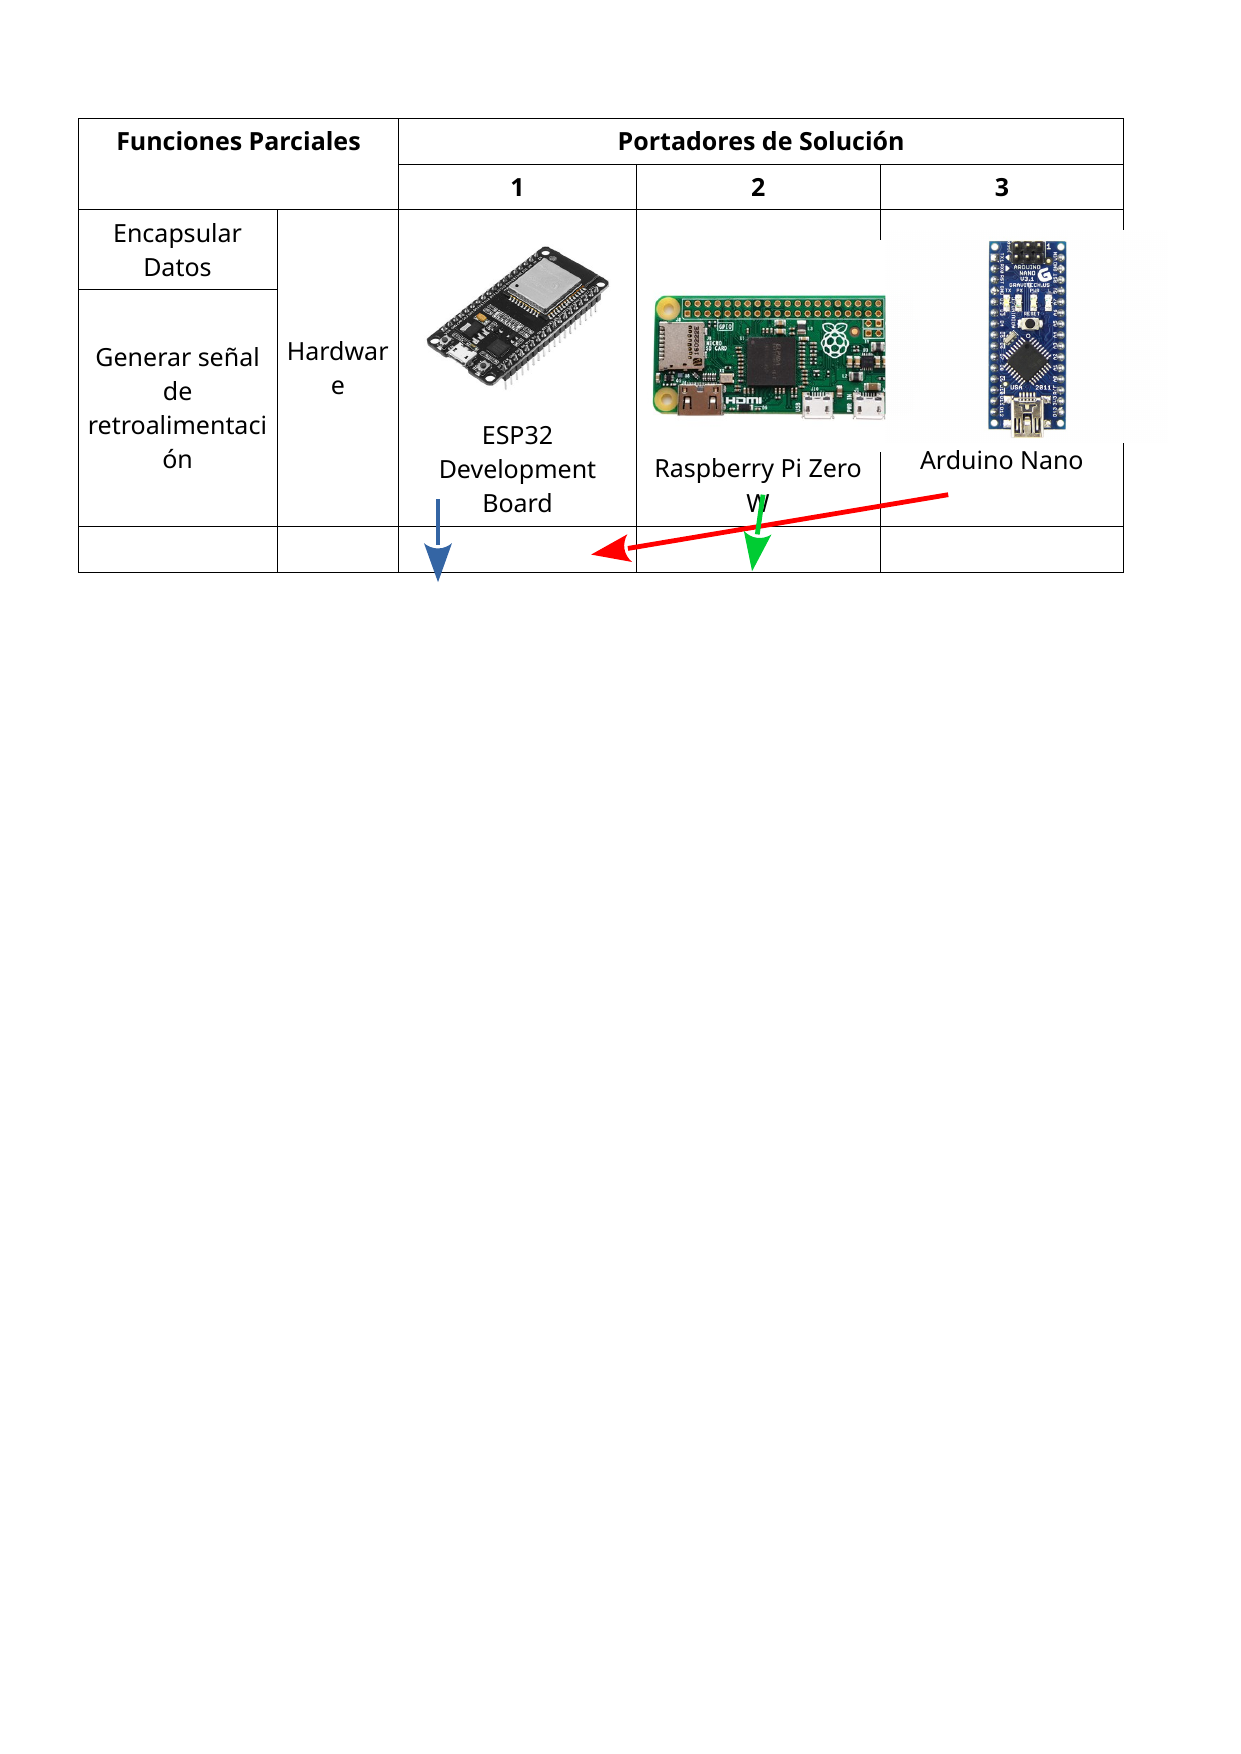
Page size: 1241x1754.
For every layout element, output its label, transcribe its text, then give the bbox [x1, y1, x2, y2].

table_header Portadores de Solución [399, 119, 1123, 164]
table_cell [881, 210, 1123, 240]
table_cell Hardware [278, 210, 398, 526]
table_cell [637, 527, 735, 544]
table_cell Generar señal de retroalimentación [79, 290, 277, 526]
table_cell [747, 527, 880, 572]
table_cell [278, 527, 398, 572]
table_cell Encapsular Datos [79, 210, 277, 289]
table_cell [399, 527, 636, 572]
table_cell 2 [637, 165, 880, 209]
picture [641, 230, 1169, 452]
picture [419, 223, 614, 418]
table_cell Arduino Nano [881, 443, 1123, 526]
table_cell [637, 532, 752, 572]
table_cell 3 [881, 165, 1123, 209]
table_cell ESP32 Development Board [399, 210, 636, 526]
table_cell Raspberry Pi Zero W [637, 210, 880, 526]
table_cell [79, 527, 277, 572]
table_header Funciones Parciales [79, 119, 398, 209]
table_cell 1 [399, 165, 636, 209]
table_cell [881, 527, 1123, 572]
